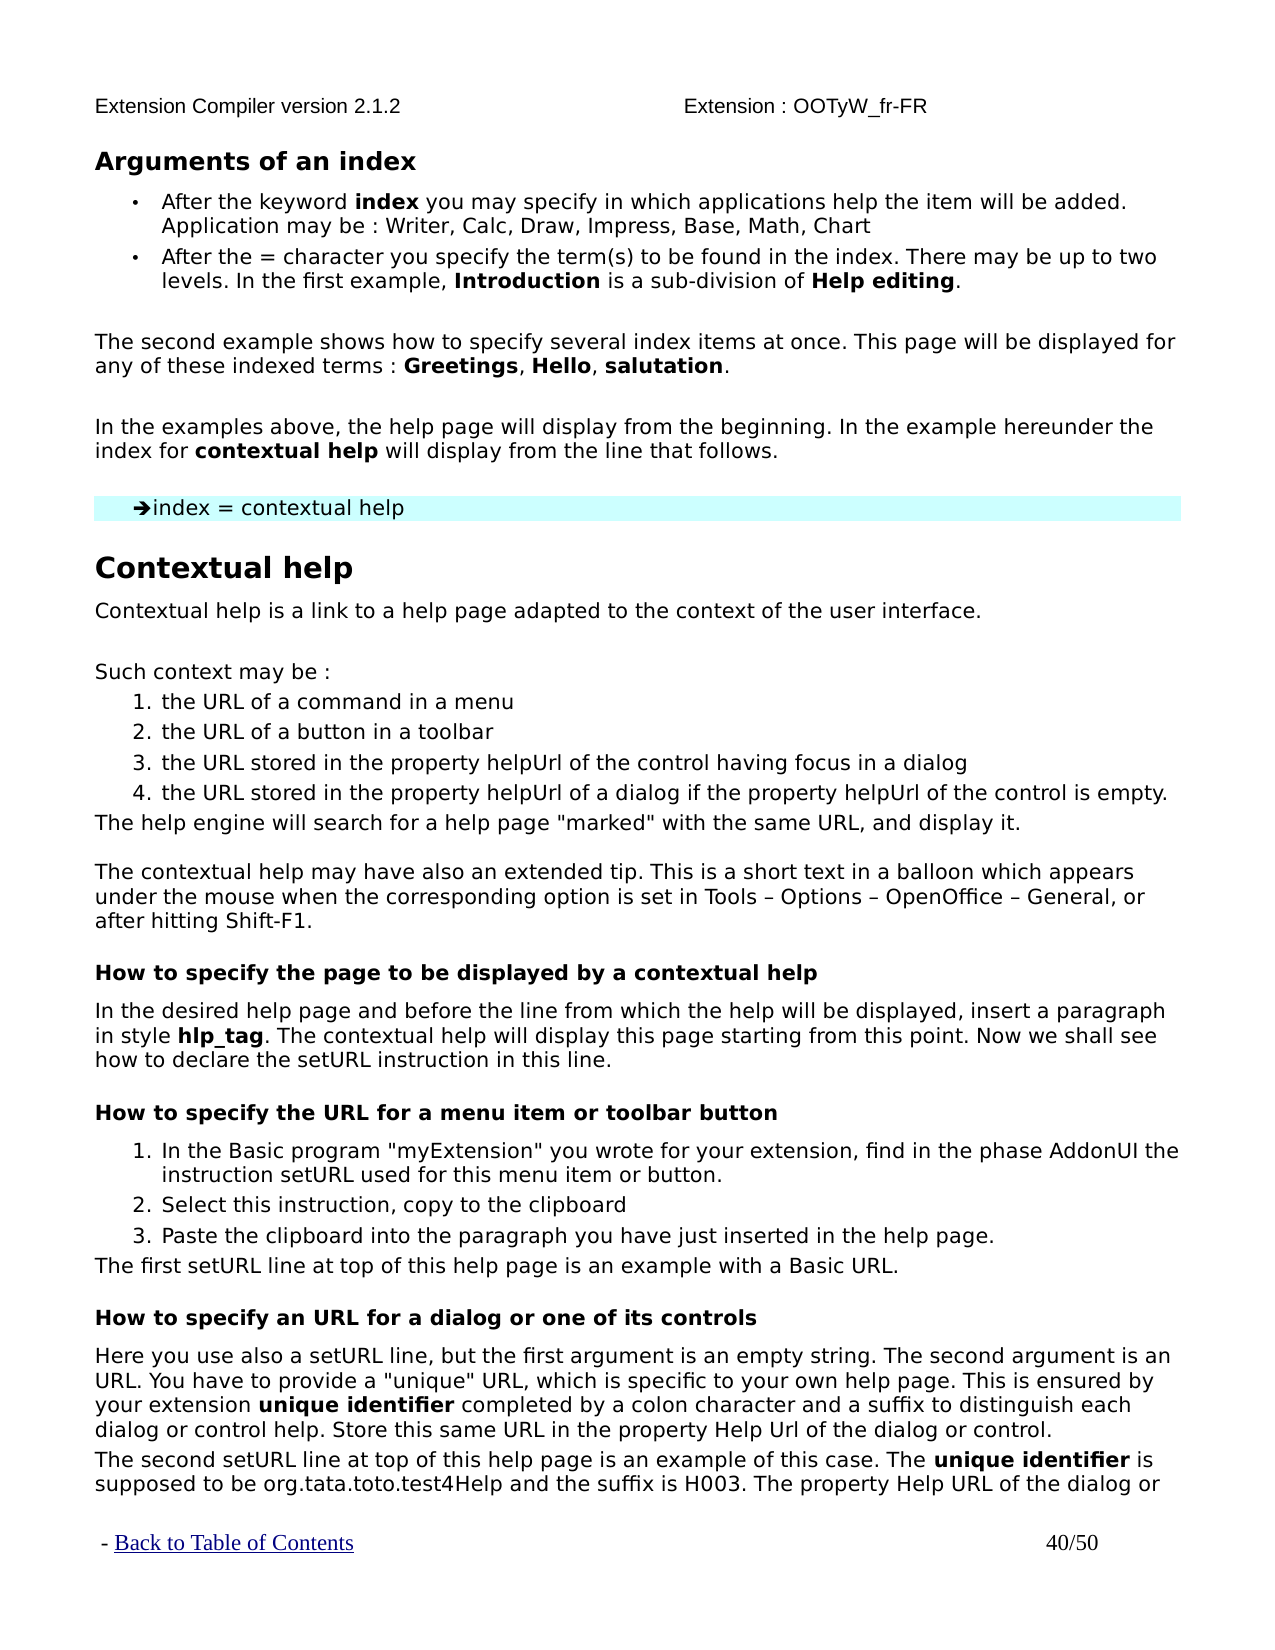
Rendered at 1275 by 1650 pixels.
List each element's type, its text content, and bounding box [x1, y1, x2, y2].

list Paste the clipboard into the paragraph you have just inserted in the help page. [132, 1224, 1181, 1248]
text The second example shows how to specify several index items at once. This page will be displayed for any of these indexed terms : Greetings, Hello, salutation. [94, 330, 1181, 379]
text How to specify an URL for a dialog or one of its controls [94, 1306, 1181, 1331]
list After the = character you specify the term(s) to be found in the index. There may be up to two levels. In the first example, Introduction is a sub-division of Help editing. [132, 245, 1181, 294]
list index = contextual help [94, 496, 1181, 521]
text Here you use also a setURL line, but the first argument is an empty string. The second argument is an URL. You have to provide a "unique" URL, which is specific to your own help page. This is ensured by your extension unique identifier completed by a colon character and a suffix to distinguish each dialog or control help. Store this same URL in the property Help Url of the dialog or control. [94, 1344, 1181, 1442]
list Select this instruction, copy to the clipboard [132, 1193, 1181, 1218]
text Arguments of an index [94, 147, 1181, 176]
text Such context may be : [94, 660, 1181, 684]
text How to specify the page to be displayed by a contextual help [94, 961, 1181, 986]
list After the keyword index you may specify in which applications help the item will be added. Application may be : Writer, Calc, Draw, Impress, Base, Math, Chart [132, 190, 1181, 239]
list the URL of a button in a toolbar [132, 720, 1181, 745]
list the URL of a command in a menu [132, 690, 1181, 714]
list the URL stored in the property helpUrl of the control having focus in a dialog [132, 751, 1181, 775]
list In the Basic program "myExtension" you wrote for your extension, find in the phase AddonUI the instruction setURL used for this menu item or button. [132, 1138, 1181, 1187]
text The help engine will search for a help page "marked" with the same URL, and display it. The contextual help may have also an extended tip. This is a short text in a balloon which appears under the mouse when the corresponding option is set in Tools – Options – OpenOffice – General, or after hitting Shift-F1. [94, 811, 1181, 934]
text Contextual help is a link to a help page adapted to the context of the user interface. [94, 599, 1181, 623]
text The first setURL line at top of this help page is an example with a Basic URL. [94, 1254, 1181, 1278]
text The second setURL line at top of this help page is an example of this case. The unique identifier is supposed to be org.tata.toto.test4Help and the suffix is H003. The property Help URL of the dialog or [94, 1448, 1181, 1497]
text In the desired help page and before the line from which the help will be displayed, insert a paragraph in style hlp_tag. The contextual help will display this page starting from this point. Now we shall see how to declare the setURL instruction in this line. [94, 999, 1181, 1073]
list the URL stored in the property helpUrl of a dialog if the property helpUrl of the control is empty. [132, 781, 1181, 805]
text Contextual help [94, 552, 1181, 586]
text In the examples above, the help page will display from the beginning. In the example hereunder the index for contextual help will display from the line that follows. [94, 415, 1181, 464]
text How to specify the URL for a menu item or toolbar button [94, 1101, 1181, 1125]
